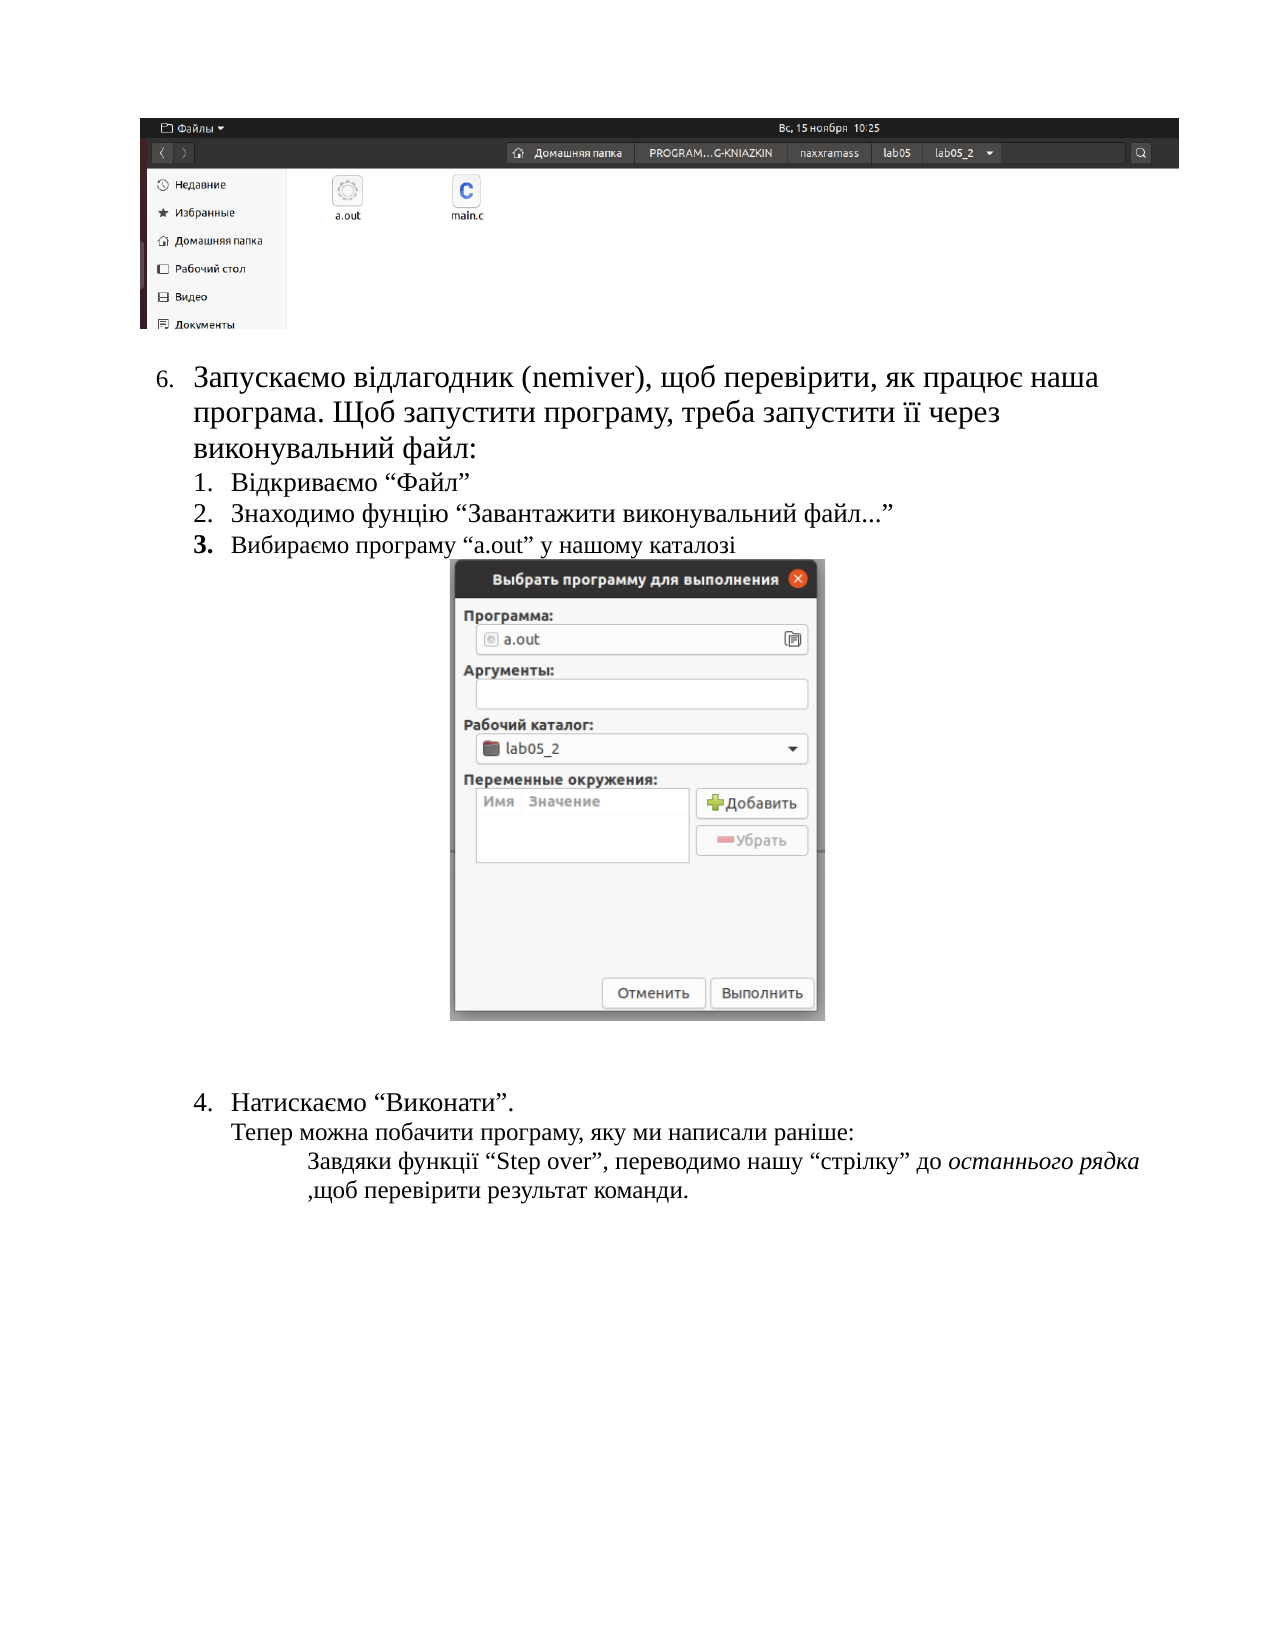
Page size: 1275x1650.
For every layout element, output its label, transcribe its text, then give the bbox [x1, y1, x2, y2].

picture [140, 118, 1179, 329]
picture [449, 559, 826, 1021]
list Відкриваємо “Файл” [193, 466, 1157, 497]
list Завдяки функції “Step over”, переводимо нашу “стрілку” до останнього рядка ,щоб перевірити результат команди. [260, 1146, 1157, 1203]
list Натискаємо “Виконати”. [193, 1086, 1157, 1117]
list Вибираємо програму “a.out” у нашому каталозі [193, 528, 1157, 559]
list Знаходимо фунцію “Завантажити виконувальний файл...” [193, 497, 1157, 528]
list Тепер можна побачити програму, яку ми написали раніше: [193, 1117, 1157, 1146]
list Запускаємо відлагодник (nemiver), щоб перевірити, як працює наша програма. Щоб запустити програму, треба запустити її через виконувальний файл: [156, 358, 1157, 466]
